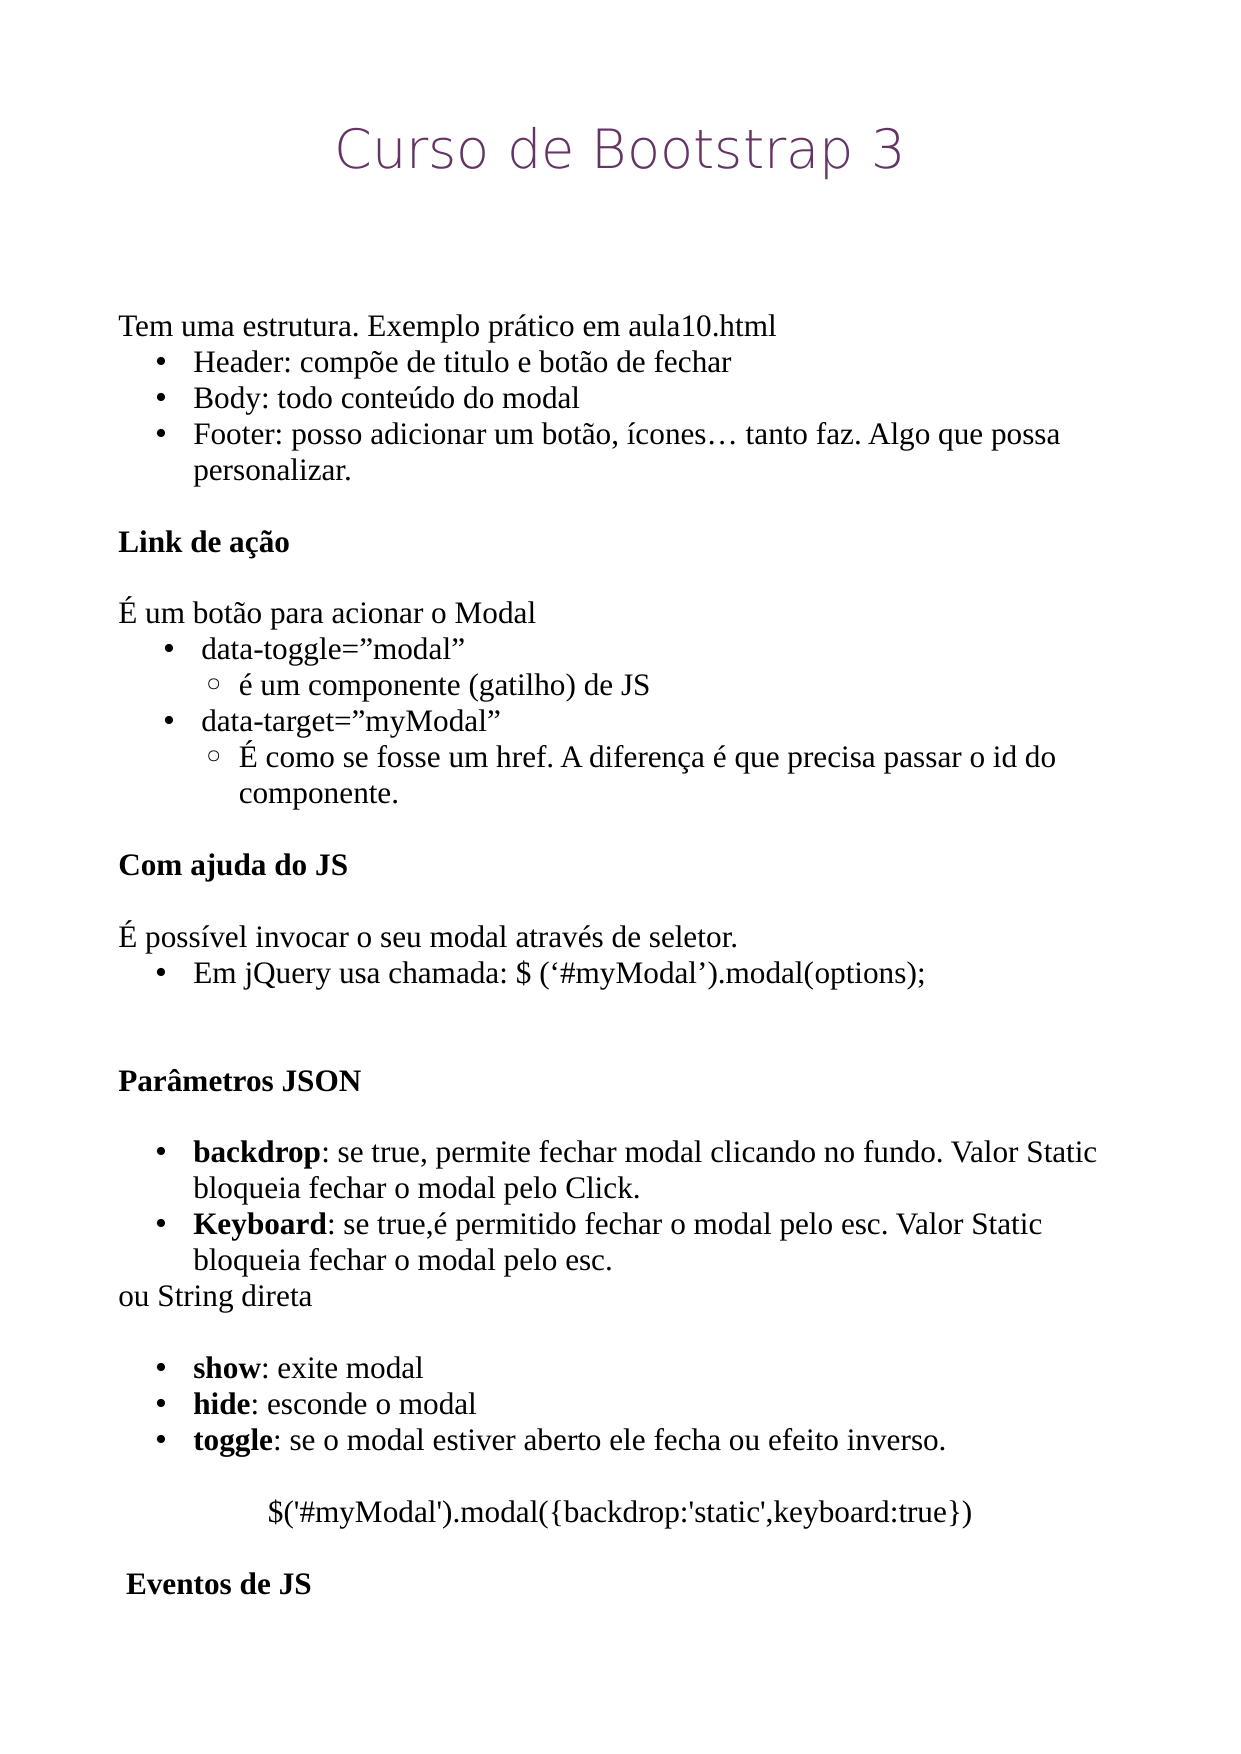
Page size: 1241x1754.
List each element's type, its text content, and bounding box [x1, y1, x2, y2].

list toggle: se o modal estiver aberto ele fecha ou efeito inverso. [156, 1421, 1122, 1457]
list Keyboard: se true,é permitido fechar o modal pelo esc. Valor Static bloqueia fechar o modal pelo esc. [156, 1206, 1122, 1277]
text Eventos de JS [118, 1565, 1122, 1601]
text Parâmetros JSON [118, 1062, 1122, 1098]
text Tem uma estrutura. Exemplo prático em aula10.html [118, 307, 1122, 343]
list Em jQuery usa chamada: $ (‘#myModal’).modal(options); [156, 954, 1122, 990]
list backdrop: se true, permite fechar modal clicando no fundo. Valor Static bloqueia fechar o modal pelo Click. [156, 1134, 1122, 1206]
list show: exite modal [156, 1349, 1122, 1385]
text Com ajuda do JS [118, 846, 1122, 882]
list data-target=”myModal” [163, 702, 1122, 738]
text ou String direta [118, 1277, 1122, 1313]
list Body: todo conteúdo do modal [156, 379, 1122, 415]
text É um botão para acionar o Modal [118, 595, 1122, 631]
list data-toggle=”modal” [163, 631, 1122, 667]
list É como se fosse um href. A diferença é que precisa passar o id do componente. [201, 738, 1122, 810]
text $('#myModal').modal({backdrop:'static',keyboard:true}) [118, 1493, 1122, 1529]
text Link de ação [118, 523, 1122, 559]
list Footer: posso adicionar um botão, ícones… tanto faz. Algo que possa personalizar. [156, 415, 1122, 487]
list é um componente (gatilho) de JS [201, 667, 1122, 702]
list Header: compõe de titulo e botão de fechar [156, 343, 1122, 379]
text Curso de Bootstrap 3 [118, 118, 1122, 181]
text É possível invocar o seu modal através de seletor. [118, 918, 1122, 954]
list hide: esconde o modal [156, 1385, 1122, 1421]
